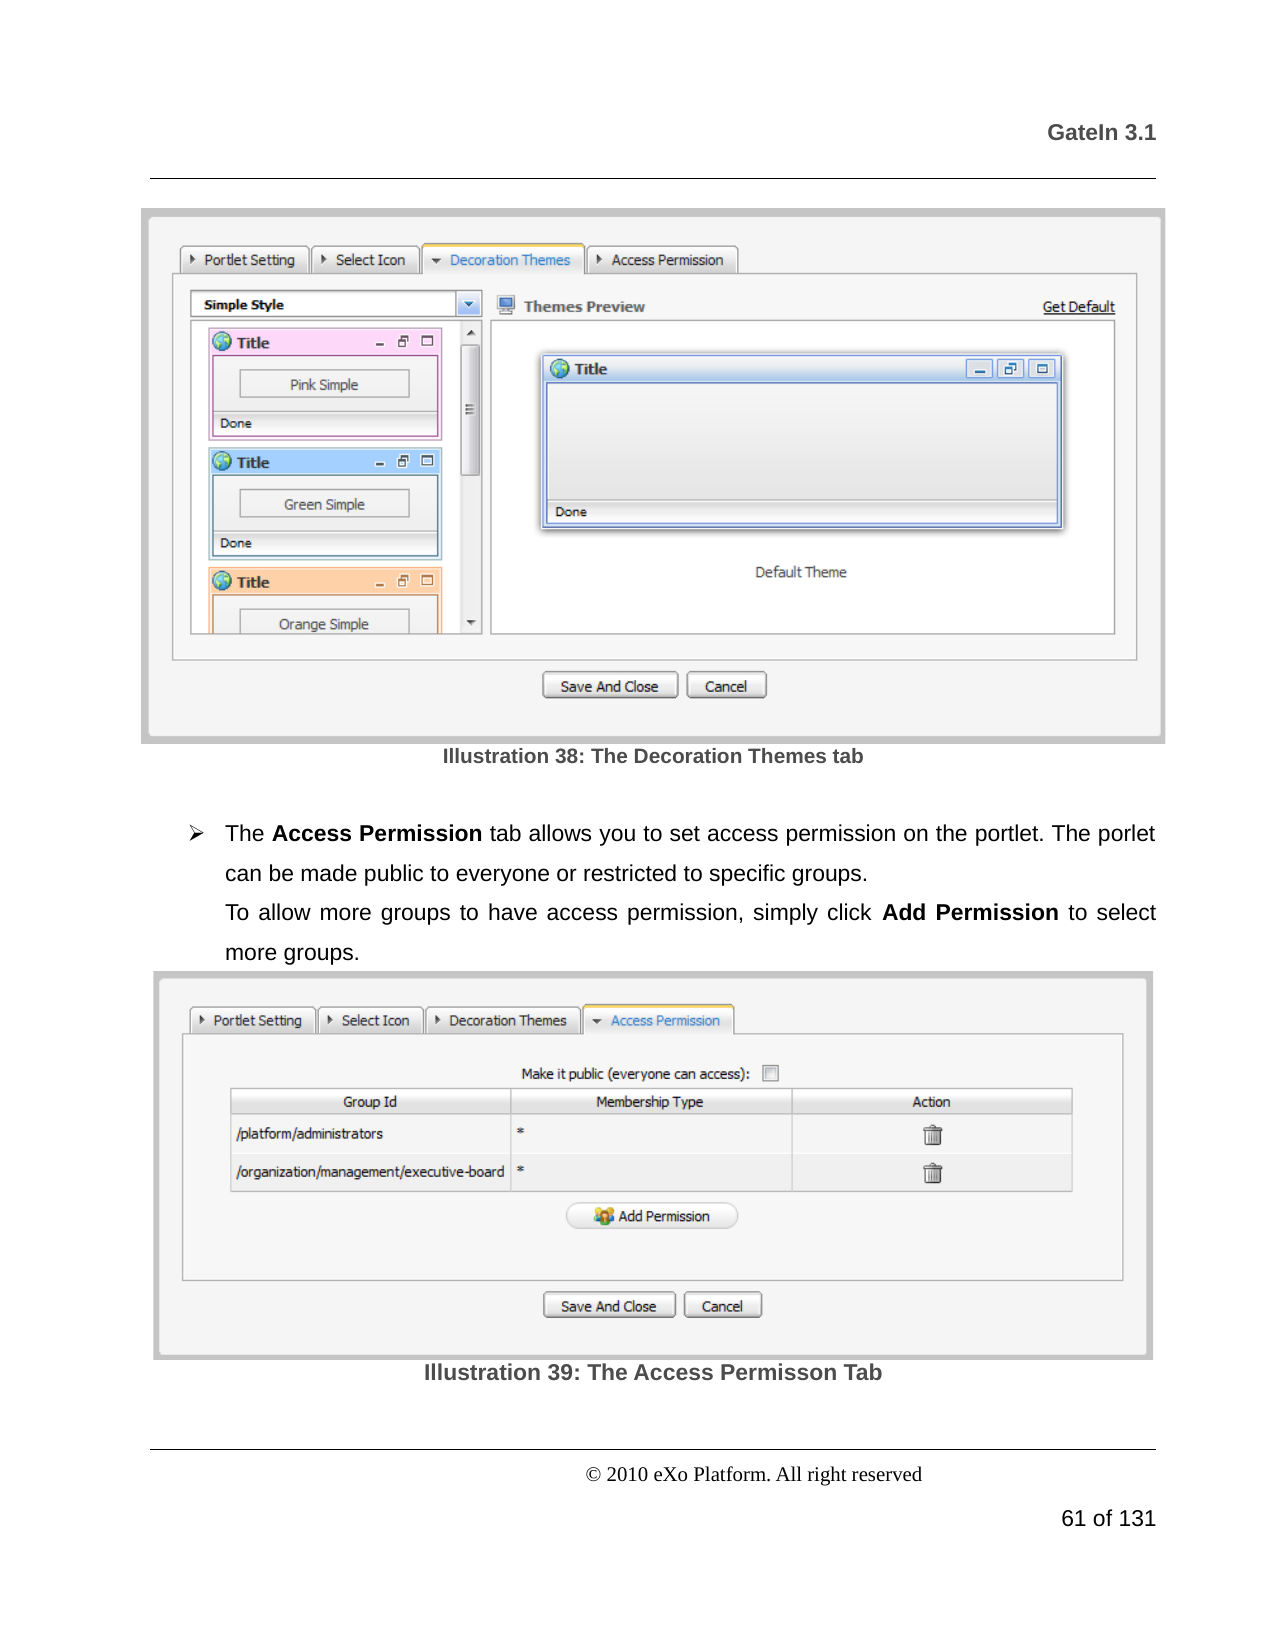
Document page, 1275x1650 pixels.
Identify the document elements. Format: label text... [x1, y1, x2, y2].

list To allow more groups to have access permission, simply click Add Permission to select more groups. [187, 899, 1156, 965]
picture [141, 208, 1166, 744]
picture [153, 971, 1154, 1360]
list Illustration 38: The Decoration Themes tab [141, 744, 1166, 767]
list Illustration 39: The Access Permisson Tab [153, 1360, 1153, 1386]
list The Access Permission tab allows you to set access permission on the portlet. The porlet can be made public to everyone or restricted to specific groups. [187, 820, 1156, 886]
